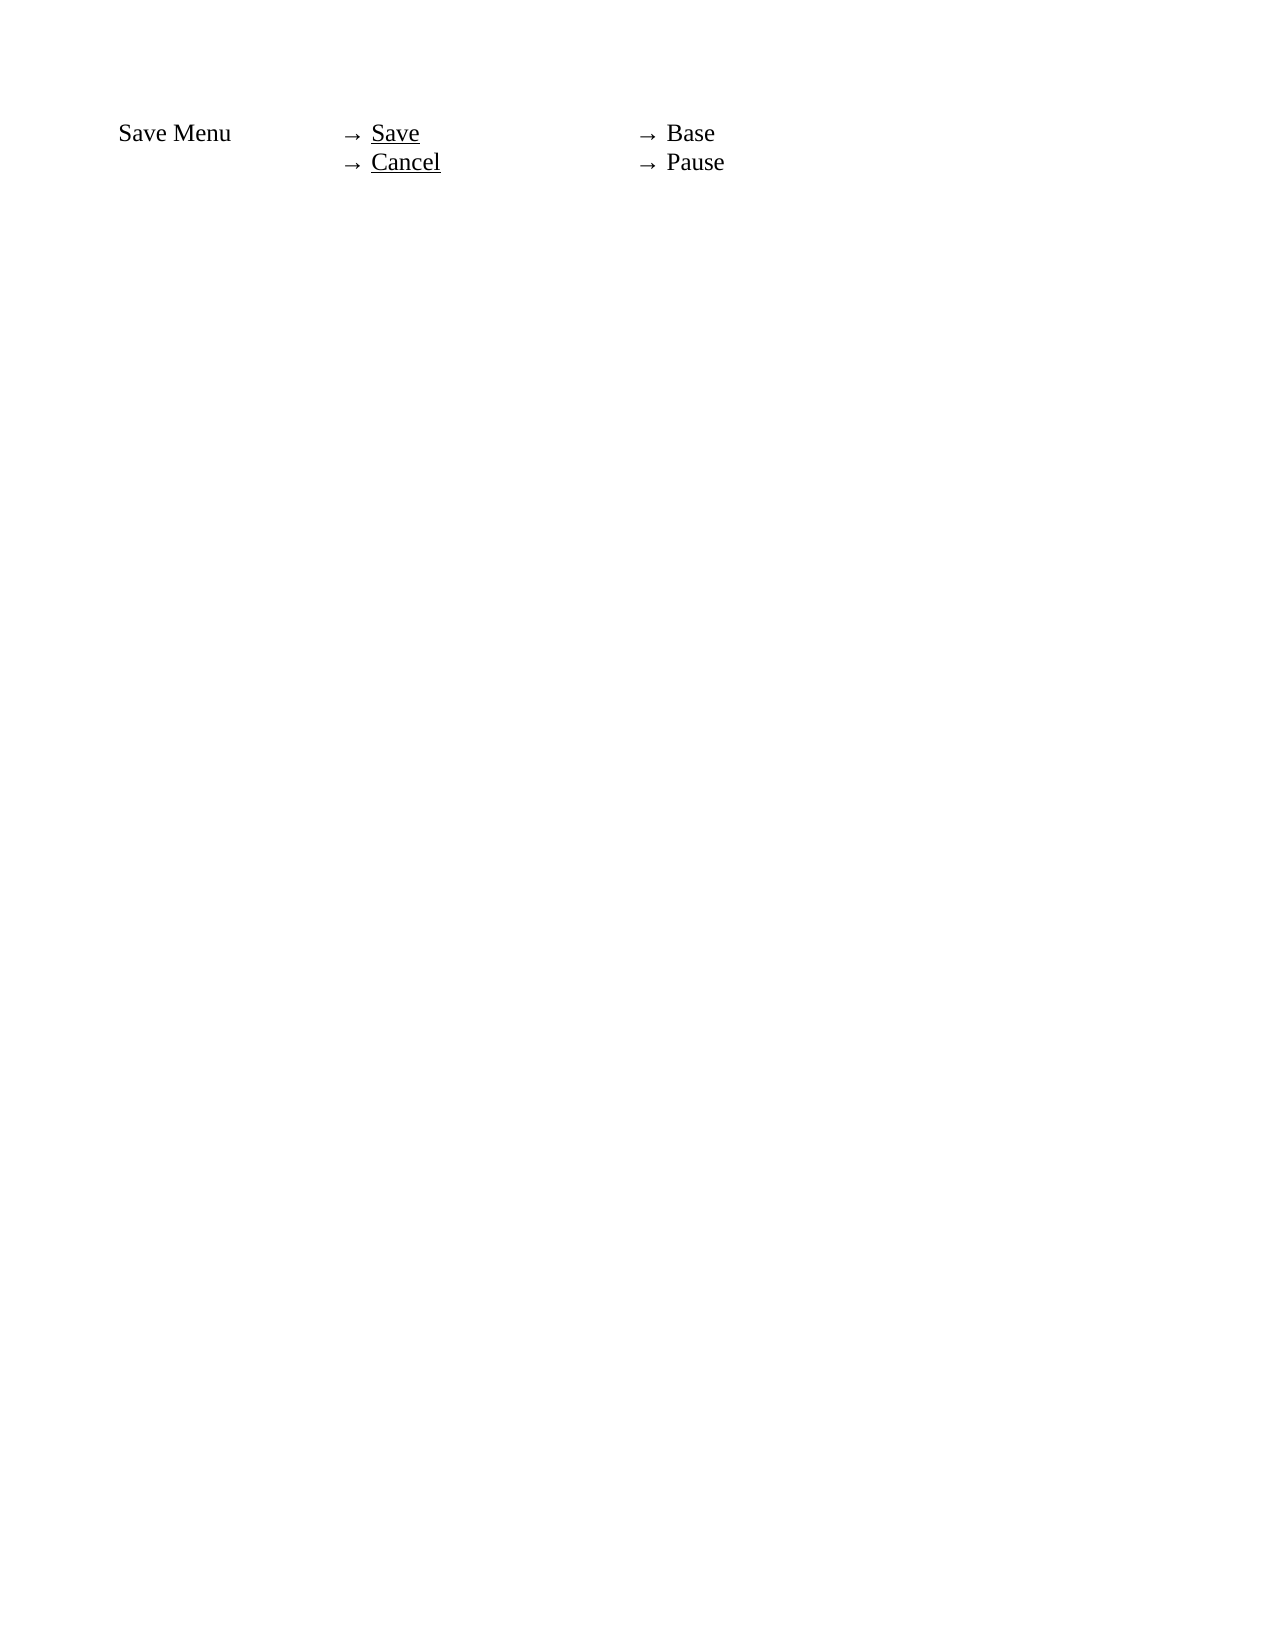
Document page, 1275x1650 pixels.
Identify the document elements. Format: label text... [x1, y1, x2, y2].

text → Cancel → Pause [118, 147, 1157, 176]
text Save Menu → Save → Base [118, 118, 1157, 147]
